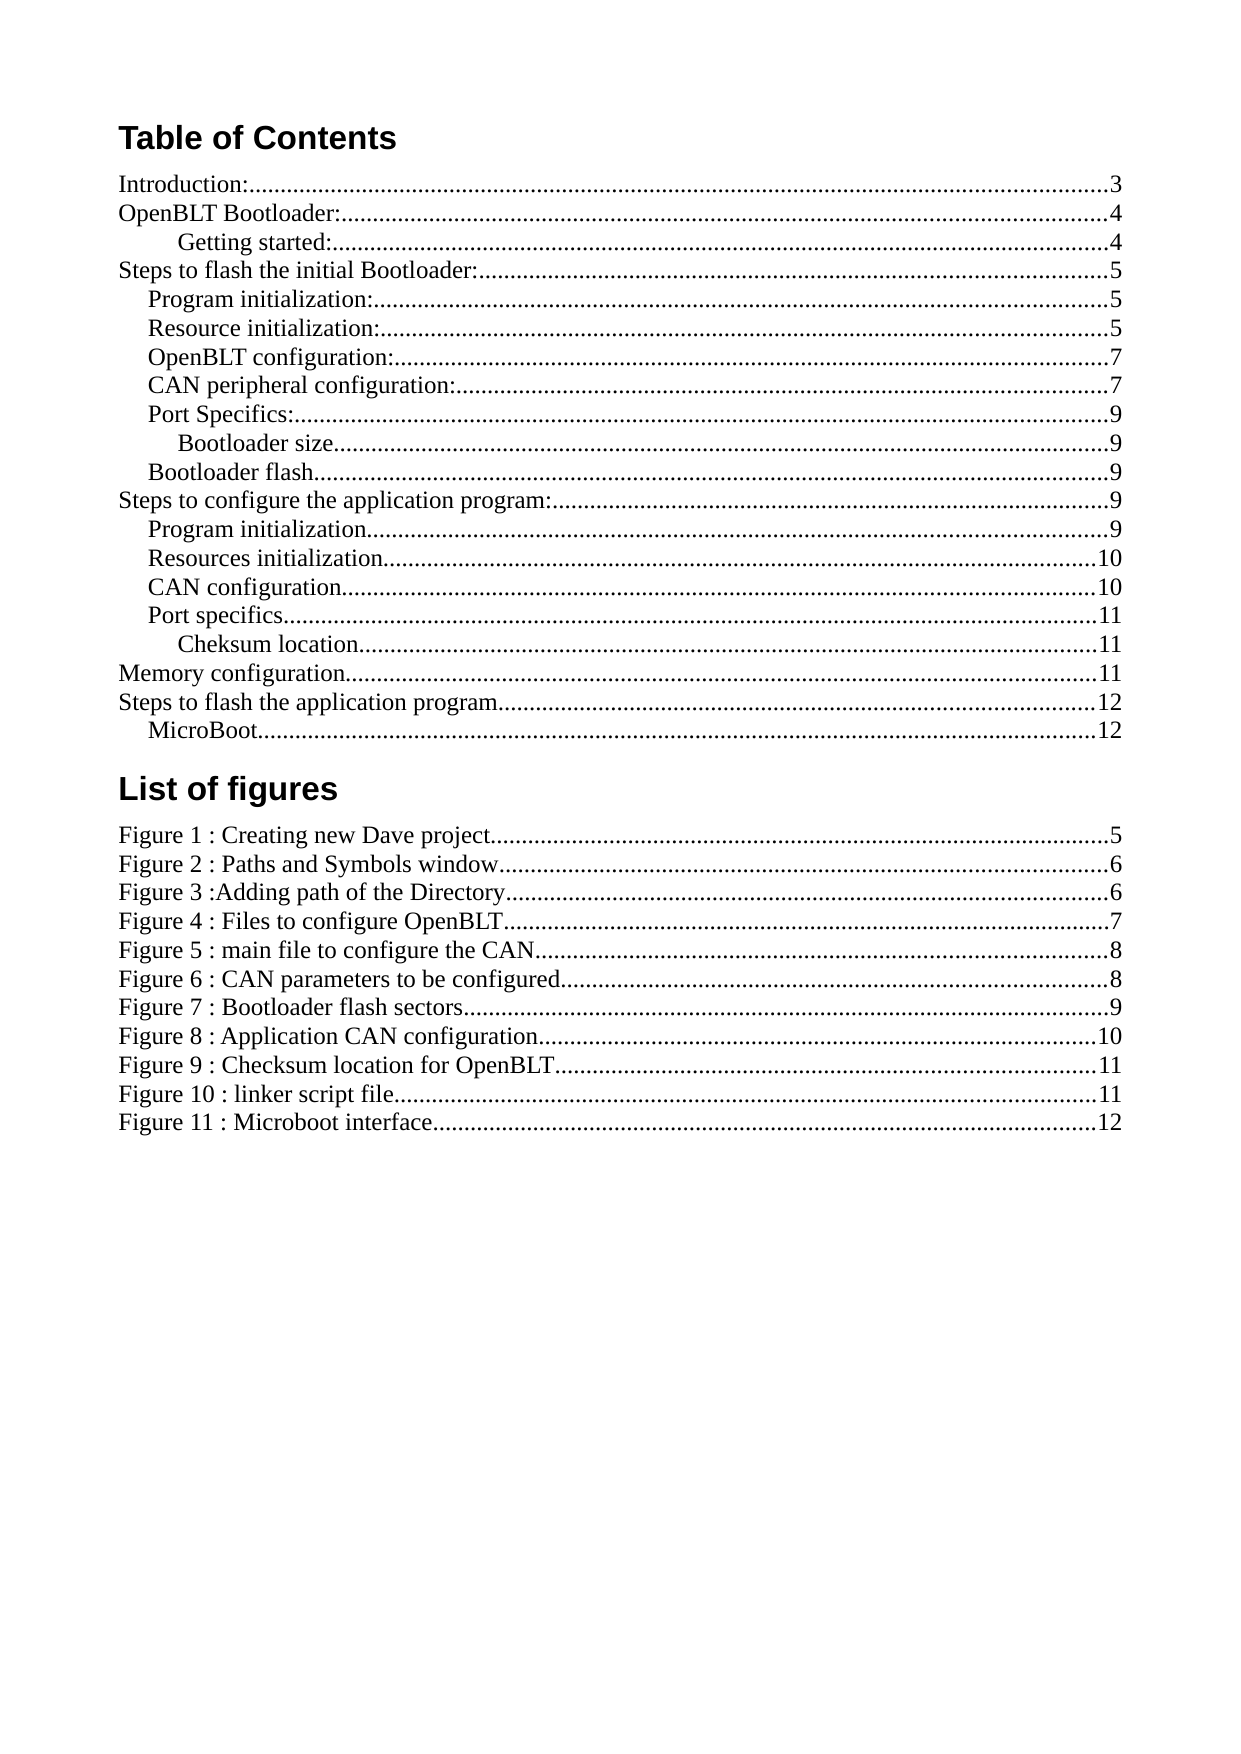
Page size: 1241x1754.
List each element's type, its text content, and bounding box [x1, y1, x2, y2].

text Figure 4 : Files to configure OpenBLT 7 [118, 906, 1122, 935]
subtitle List of figures [118, 769, 1122, 807]
text CAN configuration 10 [148, 572, 1122, 600]
text Introduction: 3 [118, 169, 1122, 198]
text Figure 8 : Application CAN configuration 10 [118, 1021, 1122, 1050]
subtitle Table of Contents [118, 118, 1122, 157]
text Port Specifics: 9 [148, 399, 1122, 428]
text Bootloader flash 9 [148, 457, 1122, 485]
text Getting started: 4 [177, 227, 1122, 255]
text Figure 10 : linker script file 11 [118, 1079, 1122, 1107]
text Steps to flash the initial Bootloader: 5 [118, 255, 1122, 284]
text Cheksum location 11 [177, 629, 1122, 658]
text Resource initialization: 5 [148, 313, 1122, 342]
text Figure 2 : Paths and Symbols window 6 [118, 849, 1122, 877]
text Figure 1 : Creating new Dave project 5 [118, 820, 1122, 849]
text Program initialization: 5 [148, 284, 1122, 313]
text CAN peripheral configuration: 7 [148, 370, 1122, 399]
text OpenBLT configuration: 7 [148, 342, 1122, 370]
text Steps to flash the application program 12 [118, 687, 1122, 715]
text Program initialization 9 [148, 514, 1122, 543]
text Resources initialization 10 [148, 543, 1122, 572]
text Figure 9 : Checksum location for OpenBLT 11 [118, 1050, 1122, 1079]
text Bootloader size 9 [177, 428, 1122, 457]
text Steps to configure the application program: 9 [118, 485, 1122, 514]
text Figure 5 : main file to configure the CAN 8 [118, 935, 1122, 964]
text Figure 3 :Adding path of the Directory 6 [118, 877, 1122, 906]
text Figure 11 : Microboot interface 12 [118, 1107, 1122, 1136]
text Port specifics 11 [148, 600, 1122, 629]
text Figure 6 : CAN parameters to be configured 8 [118, 964, 1122, 992]
text Figure 7 : Bootloader flash sectors 9 [118, 992, 1122, 1021]
text MicroBoot 12 [148, 715, 1122, 744]
text OpenBLT Bootloader: 4 [118, 198, 1122, 227]
text Memory configuration 11 [118, 658, 1122, 687]
